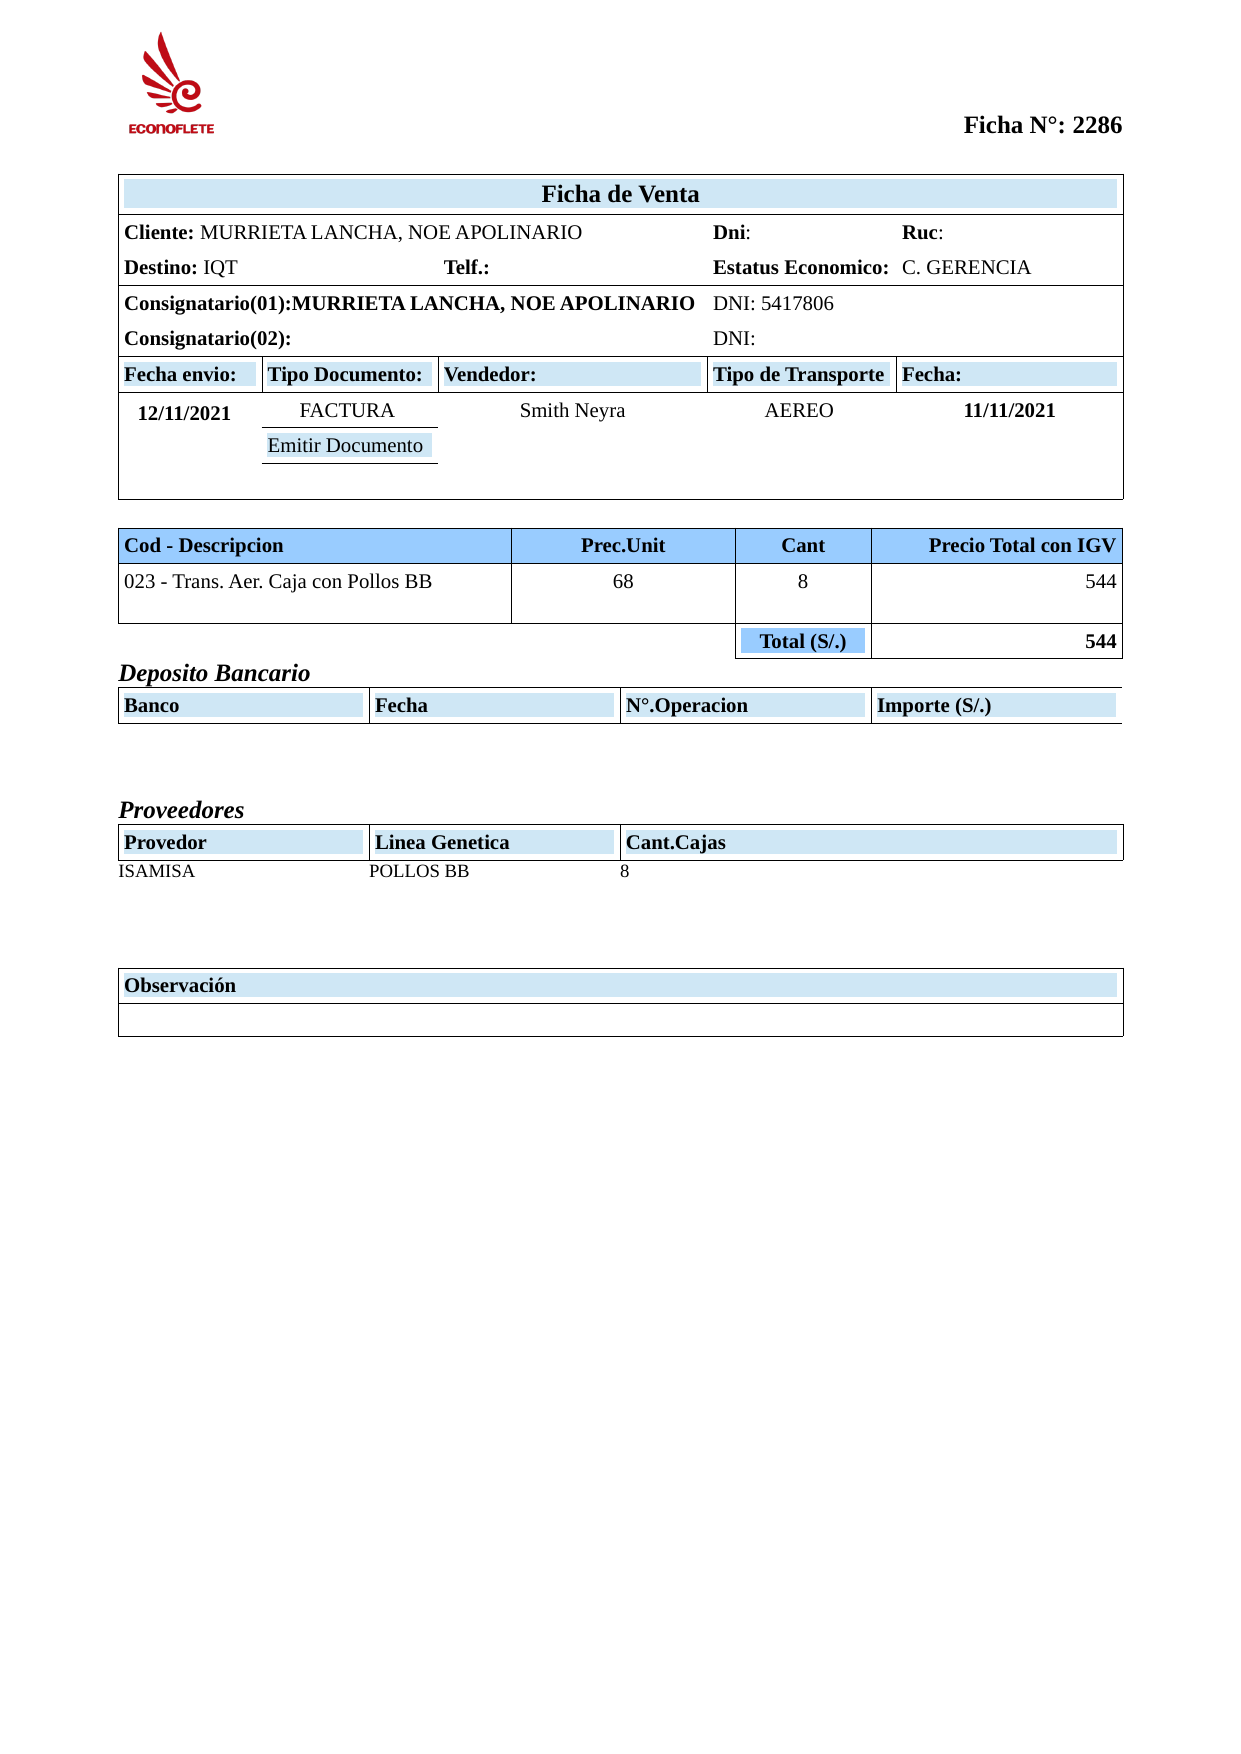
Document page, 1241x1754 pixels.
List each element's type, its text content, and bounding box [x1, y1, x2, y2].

table_header Importe (S/.) [872, 688, 1122, 723]
table_header Linea Genetica [370, 825, 620, 859]
table_header Prec.Unit [512, 529, 735, 563]
table_cell DNI: [707, 321, 1123, 356]
table_cell Estatus Economico: [707, 249, 896, 285]
table_cell [620, 881, 1123, 903]
table_header N°.Operacion [621, 688, 871, 723]
table_cell Emitir Documento [262, 428, 438, 463]
table_cell [118, 771, 369, 795]
table_header Cant [736, 529, 871, 563]
table_cell [118, 724, 369, 747]
table_cell Fecha envio: [119, 357, 262, 392]
text Deposito Bancario [118, 658, 1122, 687]
table_cell Cliente: MURRIETA LANCHA, NOE APOLINARIO [119, 215, 707, 249]
table_cell [118, 946, 369, 967]
table_cell Tipo de Transporte [708, 357, 896, 392]
table_cell [620, 724, 871, 747]
table_cell [620, 903, 1123, 924]
table_cell 68 [512, 564, 735, 623]
table_cell [620, 747, 871, 771]
table_cell [511, 624, 735, 658]
table_cell [118, 924, 369, 946]
table_cell [871, 724, 1122, 747]
table_cell AEREO [707, 393, 896, 498]
table_cell Consignatario(01):MURRIETA LANCHA, NOE APOLINARIO [119, 286, 707, 321]
table_header Ficha de Venta [119, 175, 1123, 214]
table_cell DNI: 5417806 [707, 286, 1123, 321]
table_cell [620, 946, 1123, 967]
table_cell [118, 747, 369, 771]
table_cell [118, 881, 369, 903]
table_cell Vendedor: [439, 357, 707, 392]
picture [118, 31, 225, 134]
table_cell Smith Neyra [438, 393, 707, 498]
table_cell 544 [872, 624, 1122, 658]
table_cell 8 [620, 861, 1123, 881]
text Proveedores [118, 795, 1122, 824]
table_cell Fecha: [897, 357, 1123, 392]
table_cell [369, 881, 620, 903]
table_cell [118, 903, 369, 924]
table_cell Destino: IQT [119, 249, 438, 285]
table_cell [369, 747, 620, 771]
table_cell Total (S/.) [736, 624, 871, 658]
table_cell [118, 624, 511, 658]
table_cell [369, 771, 620, 795]
table_header Cod - Descripcion [119, 529, 511, 563]
table_cell [620, 771, 871, 795]
table_cell 023 - Trans. Aer. Caja con Pollos BB [119, 564, 511, 623]
table_cell [369, 946, 620, 967]
table_header Cant.Cajas [621, 825, 1123, 859]
table_cell [369, 724, 620, 747]
table_cell [369, 903, 620, 924]
table_header Banco [119, 688, 369, 723]
table_header Fecha [370, 688, 620, 723]
table_cell [871, 747, 1122, 771]
table_cell POLLOS BB [369, 861, 620, 881]
table_cell Telf.: [438, 249, 707, 285]
table_cell [369, 924, 620, 946]
table_cell ISAMISA [118, 861, 369, 881]
table_cell [262, 464, 438, 498]
table_cell Tipo Documento: [263, 357, 438, 392]
table_cell 11/11/2021 [896, 393, 1123, 498]
table_cell [119, 1004, 1123, 1036]
table_cell Consignatario(02): [119, 321, 707, 356]
table_cell Dni: [707, 215, 896, 249]
table_cell C. GERENCIA [896, 249, 1123, 285]
table_cell 12/11/2021 [119, 393, 262, 498]
table_cell FACTURA [262, 393, 438, 427]
table_cell 544 [872, 564, 1122, 623]
table_cell Ruc: [896, 215, 1123, 249]
table_header Precio Total con IGV [872, 529, 1122, 563]
table_header Provedor [119, 825, 369, 859]
table_cell [620, 924, 1123, 946]
table_cell [871, 771, 1122, 795]
table_header Observación [119, 969, 1123, 1003]
table_cell 8 [736, 564, 871, 623]
